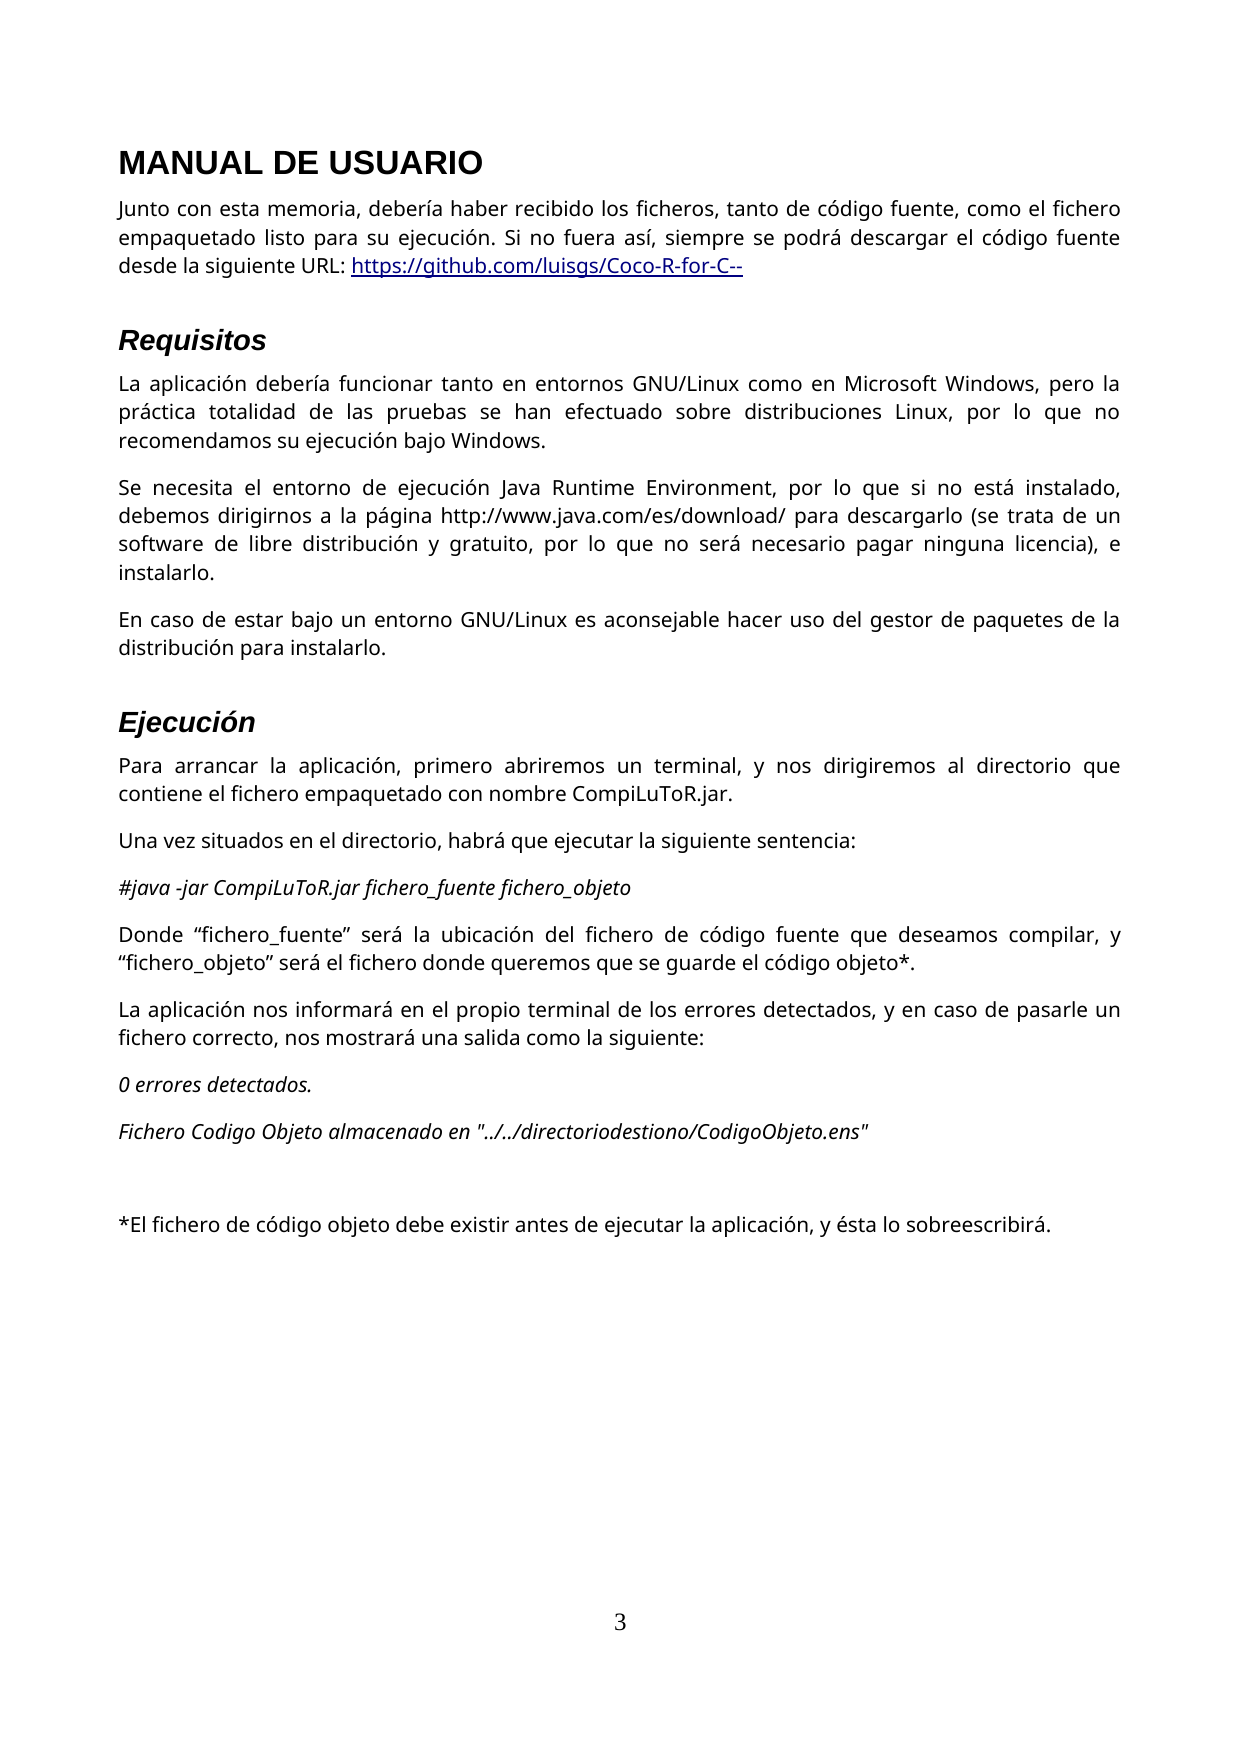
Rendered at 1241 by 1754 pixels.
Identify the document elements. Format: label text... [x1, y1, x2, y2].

text Donde “fichero_fuente” será la ubicación del fichero de código fuente que deseamos compilar, y “fichero_objeto” será el fichero donde queremos que se guarde el código objeto*. [118, 920, 1122, 977]
text Una vez situados en el directorio, habrá que ejecutar la siguiente sentencia: [118, 826, 1122, 854]
subtitle Requisitos [118, 323, 1122, 356]
subtitle Ejecución [118, 705, 1122, 738]
text Junto con esta memoria, debería haber recibido los ficheros, tanto de código fuente, como el fichero empaquetado listo para su ejecución. Si no fuera así, siempre se podrá descargar el código fuente desde la siguiente URL: https://github.com/luisgs/Coco-R-for-C-- [118, 194, 1122, 279]
text *El fichero de código objeto debe existir antes de ejecutar la aplicación, y ésta lo sobreescribirá. [118, 1210, 1122, 1239]
text La aplicación nos informará en el propio terminal de los errores detectados, y en caso de pasarle un fichero correcto, nos mostrará una salida como la siguiente: [118, 995, 1122, 1052]
text Se necesita el entorno de ejecución Java Runtime Environment, por lo que si no está instalado, debemos dirigirnos a la página http://www.java.com/es/download/ para descargarlo (se trata de un software de libre distribución y gratuito, por lo que no será necesario pagar ninguna licencia), e instalarlo. [118, 473, 1122, 586]
text Fichero Codigo Objeto almacenado en "../../directoriodestiono/CodigoObjeto.ens" [118, 1117, 1122, 1145]
text Para arrancar la aplicación, primero abriremos un terminal, y nos dirigiremos al directorio que contiene el fichero empaquetado con nombre CompiLuToR.jar. [118, 751, 1122, 808]
text La aplicación debería funcionar tanto en entornos GNU/Linux como en Microsoft Windows, pero la práctica totalidad de las pruebas se han efectuado sobre distribuciones Linux, por lo que no recomendamos su ejecución bajo Windows. [118, 369, 1122, 454]
text En caso de estar bajo un entorno GNU/Linux es aconsejable hacer uso del gestor de paquetes de la distribución para instalarlo. [118, 605, 1122, 662]
text #java -jar CompiLuToR.jar fichero_fuente fichero_objeto [118, 873, 1122, 901]
text 0 errores detectados. [118, 1070, 1122, 1098]
subtitle MANUAL DE USUARIO [118, 143, 1122, 182]
